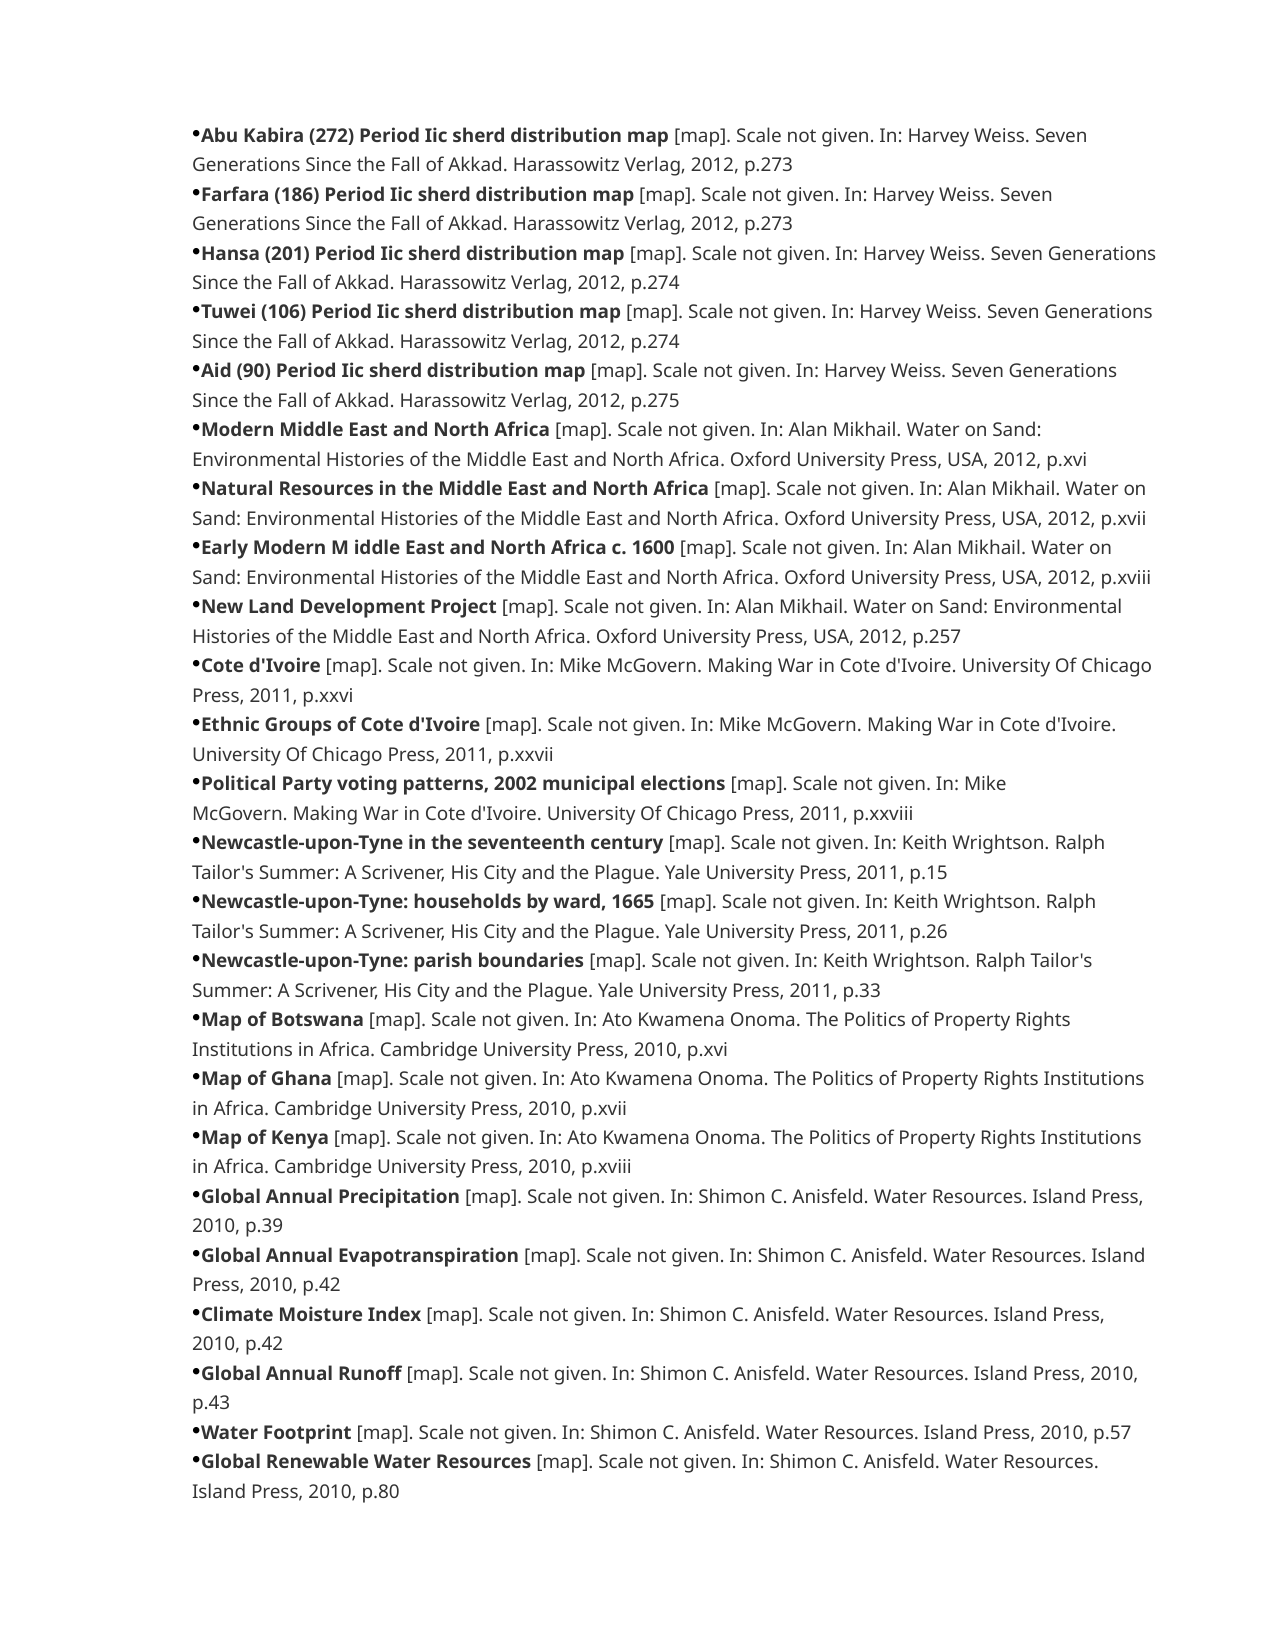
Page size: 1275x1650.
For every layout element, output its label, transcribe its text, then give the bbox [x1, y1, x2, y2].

list Map of Ghana [map]. Scale not given. In: Ato Kwamena Onoma. The Politics of Property Rights Institutions in Africa. Cambridge University Press, 2010, p.xvii [118, 1061, 1157, 1120]
list Newcastle-upon-Tyne in the seventeenth century [map]. Scale not given. In: Keith Wrightson. Ralph Tailor's Summer: A Scrivener, His City and the Plague. Yale University Press, 2011, p.15 [118, 826, 1157, 884]
list Climate Moisture Index [map]. Scale not given. In: Shimon C. Anisfeld. Water Resources. Island Press, 2010, p.42 [118, 1297, 1157, 1356]
list Farfara (186) Period Iic sherd distribution map [map]. Scale not given. In: Harvey Weiss. Seven Generations Since the Fall of Akkad. Harassowitz Verlag, 2012, p.273 [118, 177, 1157, 236]
list Early Modern M iddle East and North Africa c. 1600 [map]. Scale not given. In: Alan Mikhail. Water on Sand: Environmental Histories of the Middle East and North Africa. Oxford University Press, USA, 2012, p.xviii [118, 531, 1157, 590]
list Tuwei (106) Period Iic sherd distribution map [map]. Scale not given. In: Harvey Weiss. Seven Generations Since the Fall of Akkad. Harassowitz Verlag, 2012, p.274 [118, 295, 1157, 354]
list Political Party voting patterns, 2002 municipal elections [map]. Scale not given. In: Mike McGovern. Making War in Cote d'Ivoire. University Of Chicago Press, 2011, p.xxviii [118, 767, 1157, 826]
list Global Annual Runoff [map]. Scale not given. In: Shimon C. Anisfeld. Water Resources. Island Press, 2010, p.43 [118, 1356, 1157, 1415]
list Newcastle-upon-Tyne: households by ward, 1665 [map]. Scale not given. In: Keith Wrightson. Ralph Tailor's Summer: A Scrivener, His City and the Plague. Yale University Press, 2011, p.26 [118, 884, 1157, 943]
list Newcastle-upon-Tyne: parish boundaries [map]. Scale not given. In: Keith Wrightson. Ralph Tailor's Summer: A Scrivener, His City and the Plague. Yale University Press, 2011, p.33 [118, 943, 1157, 1002]
list Water Footprint [map]. Scale not given. In: Shimon C. Anisfeld. Water Resources. Island Press, 2010, p.57 [118, 1415, 1157, 1445]
list Modern Middle East and North Africa [map]. Scale not given. In: Alan Mikhail. Water on Sand: Environmental Histories of the Middle East and North Africa. Oxford University Press, USA, 2012, p.xvi [118, 413, 1157, 472]
list Cote d'Ivoire [map]. Scale not given. In: Mike McGovern. Making War in Cote d'Ivoire. University Of Chicago Press, 2011, p.xxvi [118, 649, 1157, 708]
list Abu Kabira (272) Period Iic sherd distribution map [map]. Scale not given. In: Harvey Weiss. Seven Generations Since the Fall of Akkad. Harassowitz Verlag, 2012, p.273 [118, 118, 1157, 177]
list Ethnic Groups of Cote d'Ivoire [map]. Scale not given. In: Mike McGovern. Making War in Cote d'Ivoire. University Of Chicago Press, 2011, p.xxvii [118, 708, 1157, 767]
list Hansa (201) Period Iic sherd distribution map [map]. Scale not given. In: Harvey Weiss. Seven Generations Since the Fall of Akkad. Harassowitz Verlag, 2012, p.274 [118, 236, 1157, 295]
list Natural Resources in the Middle East and North Africa [map]. Scale not given. In: Alan Mikhail. Water on Sand: Environmental Histories of the Middle East and North Africa. Oxford University Press, USA, 2012, p.xvii [118, 472, 1157, 531]
list New Land Development Project [map]. Scale not given. In: Alan Mikhail. Water on Sand: Environmental Histories of the Middle East and North Africa. Oxford University Press, USA, 2012, p.257 [118, 590, 1157, 649]
list Global Annual Precipitation [map]. Scale not given. In: Shimon C. Anisfeld. Water Resources. Island Press, 2010, p.39 [118, 1179, 1157, 1238]
list Aid (90) Period Iic sherd distribution map [map]. Scale not given. In: Harvey Weiss. Seven Generations Since the Fall of Akkad. Harassowitz Verlag, 2012, p.275 [118, 354, 1157, 413]
list Global Renewable Water Resources [map]. Scale not given. In: Shimon C. Anisfeld. Water Resources. Island Press, 2010, p.80 [118, 1445, 1157, 1504]
list Map of Botswana [map]. Scale not given. In: Ato Kwamena Onoma. The Politics of Property Rights Institutions in Africa. Cambridge University Press, 2010, p.xvi [118, 1002, 1157, 1061]
list Map of Kenya [map]. Scale not given. In: Ato Kwamena Onoma. The Politics of Property Rights Institutions in Africa. Cambridge University Press, 2010, p.xviii [118, 1120, 1157, 1179]
list Global Annual Evapotranspiration [map]. Scale not given. In: Shimon C. Anisfeld. Water Resources. Island Press, 2010, p.42 [118, 1238, 1157, 1297]
